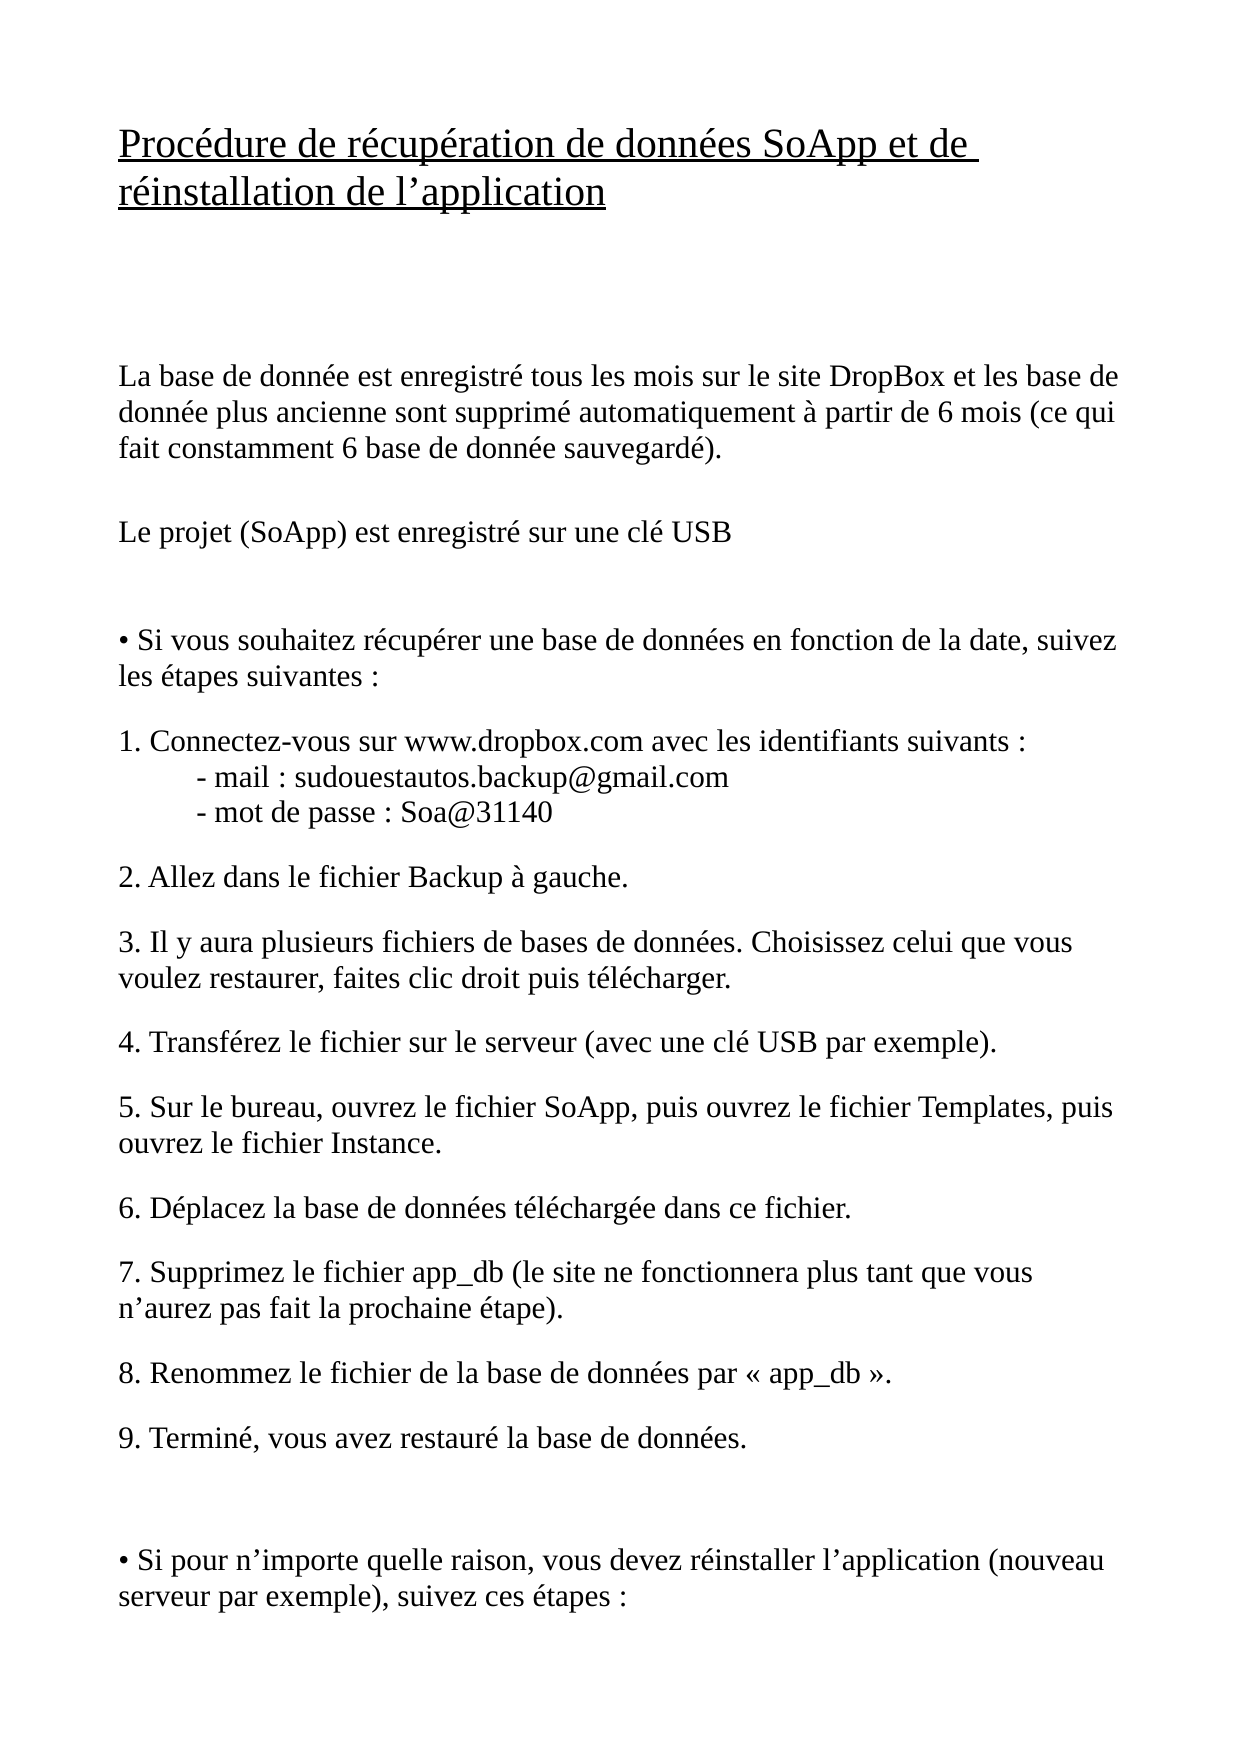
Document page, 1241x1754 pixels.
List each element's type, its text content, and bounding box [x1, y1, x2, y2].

text 2. Allez dans le fichier Backup à gauche. [118, 858, 1122, 894]
text 4. Transférez le fichier sur le serveur (avec une clé USB par exemple). [118, 1024, 1122, 1060]
text 7. Supprimez le fichier app_db (le site ne fonctionnera plus tant que vous n’aurez pas fait la prochaine étape). [118, 1254, 1122, 1326]
text Procédure de récupération de données SoApp et de réinstallation de l’application [118, 118, 1122, 214]
text • Si vous souhaitez récupérer une base de données en fonction de la date, suivez les étapes suivantes : [118, 621, 1122, 693]
text Le projet (SoApp) est enregistré sur une clé USB [118, 513, 1122, 549]
text La base de donnée est enregistré tous les mois sur le site DropBox et les base de donnée plus ancienne sont supprimé automatiquement à partir de 6 mois (ce qui fait constamment 6 base de donnée sauvegardé). [118, 358, 1122, 466]
text 3. Il y aura plusieurs fichiers de bases de données. Choisissez celui que vous voulez restaurer, faites clic droit puis télécharger. [118, 923, 1122, 995]
text - mail : sudouestautos.backup@gmail.com [118, 758, 1122, 794]
text 8. Renommez le fichier de la base de données par « app_db ». [118, 1354, 1122, 1390]
text - mot de passe : Soa@31140 [118, 794, 1122, 830]
text 5. Sur le bureau, ouvrez le fichier SoApp, puis ouvrez le fichier Templates, puis ouvrez le fichier Instance. [118, 1088, 1122, 1160]
text 6. Déplacez la base de données téléchargée dans ce fichier. [118, 1189, 1122, 1225]
text 9. Terminé, vous avez restauré la base de données. [118, 1419, 1122, 1455]
text 1. Connectez-vous sur www.dropbox.com avec les identifiants suivants : [118, 722, 1122, 758]
text • Si pour n’importe quelle raison, vous devez réinstaller l’application (nouveau serveur par exemple), suivez ces étapes : [118, 1541, 1122, 1613]
